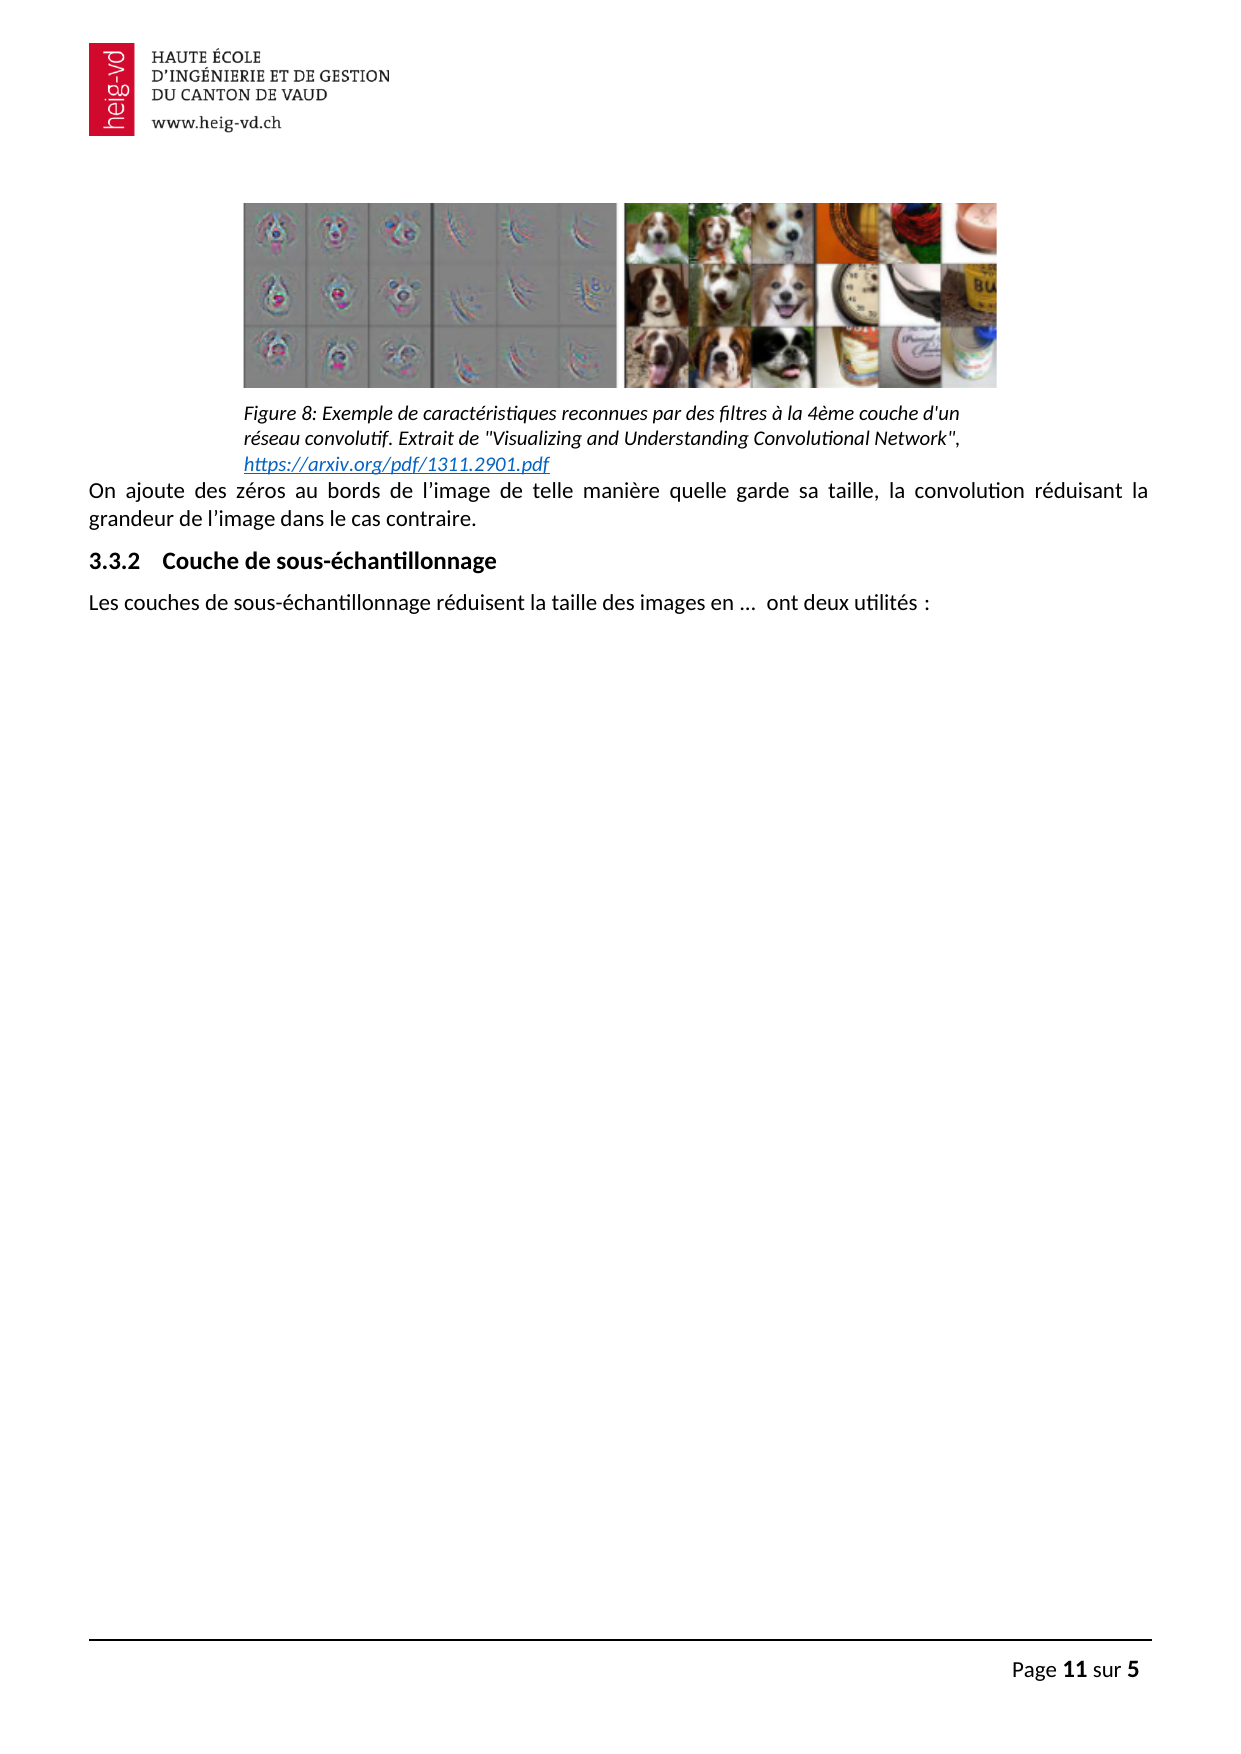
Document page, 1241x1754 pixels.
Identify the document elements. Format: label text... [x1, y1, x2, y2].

text Les couches de sous-échantillonnage réduisent la taille des images en ... ont deux utilités : [89, 588, 1152, 616]
subtitle Couche de sous-échantillonnage [89, 545, 1152, 576]
text Figure 8: Exemple de caractéristiques reconnues par des filtres à la 4ème couche d'un réseau convolutif. Extrait de "Visualizing and Understanding Convolutional Network", https://arxiv.org/pdf/1311.2901.pdf [243, 388, 997, 476]
picture [243, 203, 997, 388]
text On ajoute des zéros au bords de l’image de telle manière quelle garde sa taille, la convolution réduisant la grandeur de l’image dans le cas contraire. [89, 191, 1152, 532]
picture [89, 43, 389, 136]
